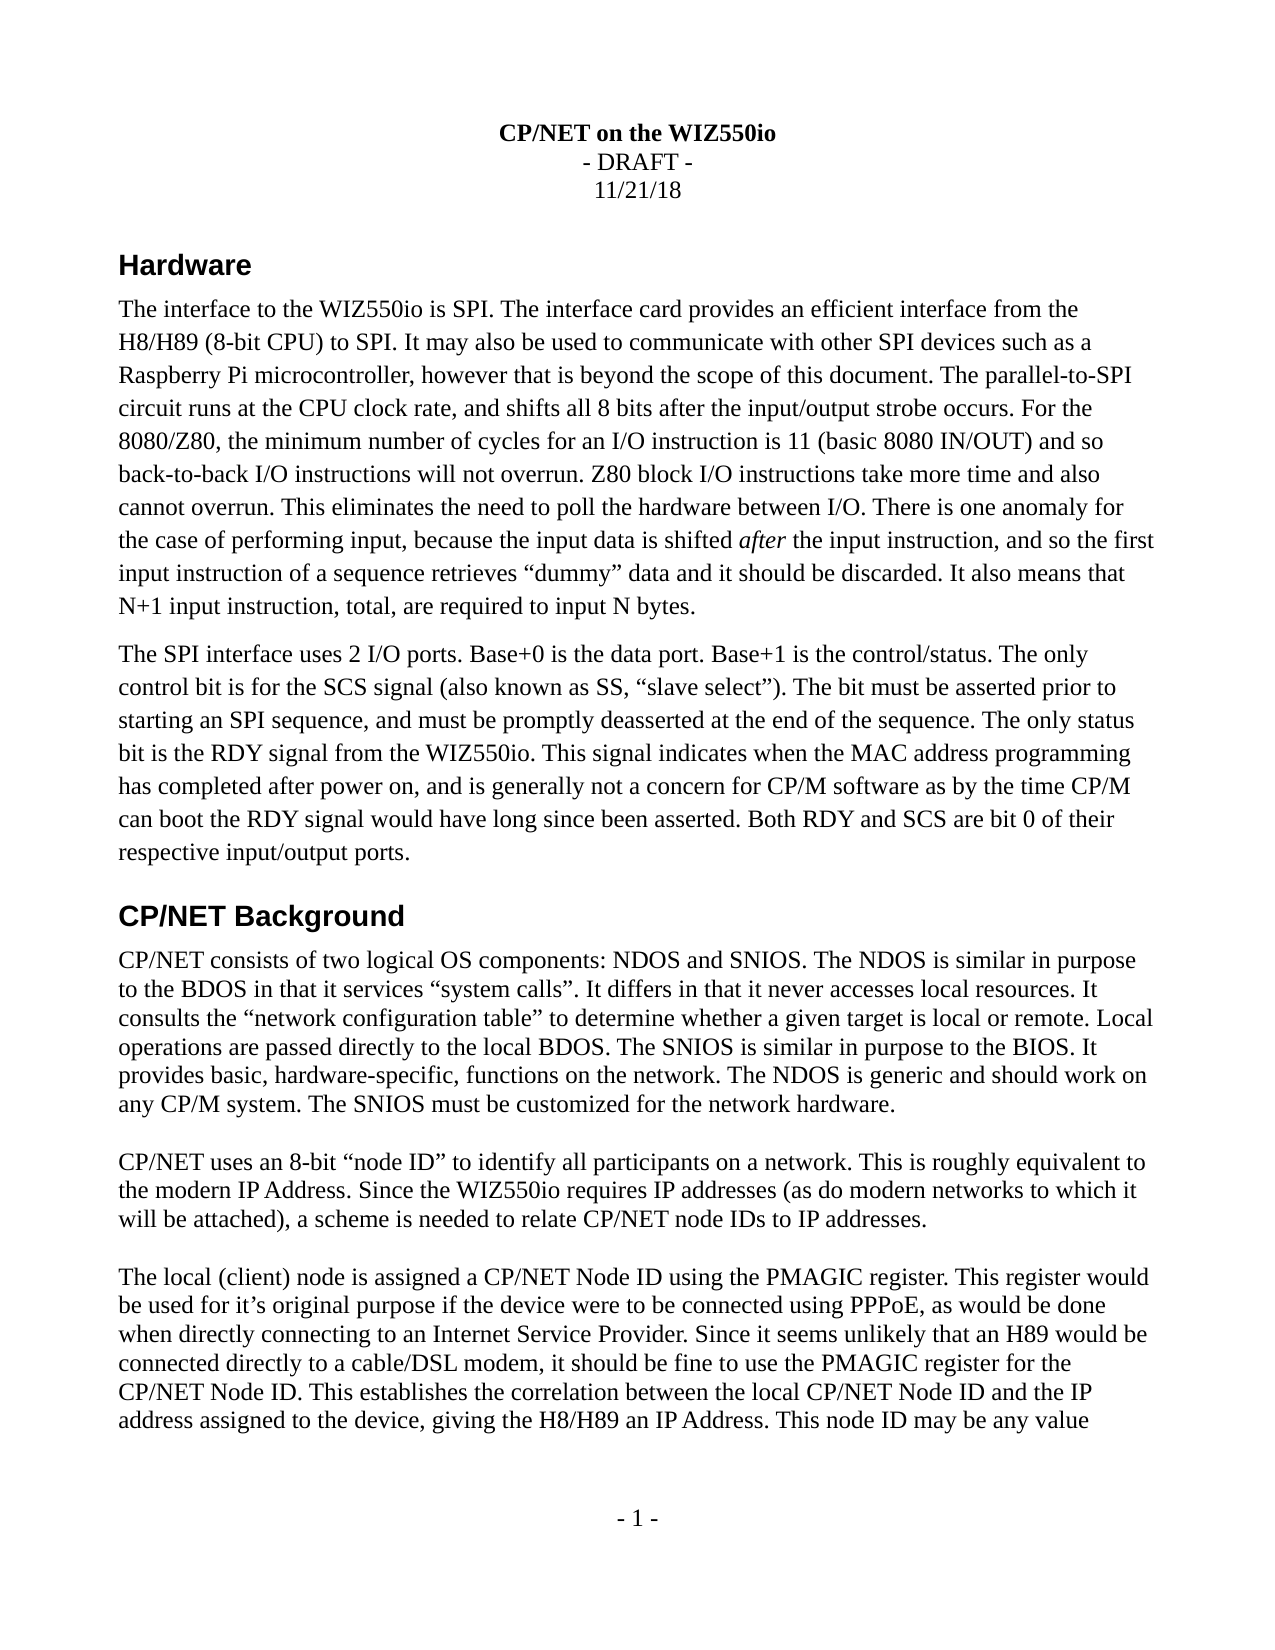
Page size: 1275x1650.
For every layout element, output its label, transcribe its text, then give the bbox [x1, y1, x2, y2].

text CP/NET consists of two logical OS components: NDOS and SNIOS. The NDOS is similar in purpose to the BDOS in that it services “system calls”. It differs in that it never accesses local resources. It consults the “network configuration table” to determine whether a given target is local or remote. Local operations are passed directly to the local BDOS. The SNIOS is similar in purpose to the BIOS. It provides basic, hardware-specific, functions on the network. The NDOS is generic and should work on any CP/M system. The SNIOS must be customized for the network hardware. [118, 945, 1157, 1118]
text The interface to the WIZ550io is SPI. The interface card provides an efficient interface from the H8/H89 (8-bit CPU) to SPI. It may also be used to communicate with other SPI devices such as a Raspberry Pi microcontroller, however that is beyond the scope of this document. The parallel-to-SPI circuit runs at the CPU clock rate, and shifts all 8 bits after the input/output strobe occurs. For the 8080/Z80, the minimum number of cycles for an I/O instruction is 11 (basic 8080 IN/OUT) and so back-to-back I/O instructions will not overrun. Z80 block I/O instructions take more time and also cannot overrun. This eliminates the need to poll the hardware between I/O. There is one anomaly for the case of performing input, because the input data is shifted after the input instruction, and so the first input instruction of a sequence retrieves “dummy” data and it should be discarded. It also means that N+1 input instruction, total, are required to input N bytes. [118, 294, 1157, 620]
text The local (client) node is assigned a CP/NET Node ID using the PMAGIC register. This register would be used for it’s original purpose if the device were to be connected using PPPoE, as would be done when directly connecting to an Internet Service Provider. Since it seems unlikely that an H89 would be connected directly to a cable/DSL modem, it should be fine to use the PMAGIC register for the CP/NET Node ID. This establishes the correlation between the local CP/NET Node ID and the IP address assigned to the device, giving the H8/H89 an IP Address. This node ID may be any value [118, 1262, 1157, 1434]
text CP/NET on the WIZ550io [118, 118, 1157, 147]
subtitle Hardware [118, 248, 1157, 281]
subtitle CP/NET Background [118, 899, 1157, 933]
text CP/NET uses an 8-bit “node ID” to identify all participants on a network. This is roughly equivalent to the modern IP Address. Since the WIZ550io requires IP addresses (as do modern networks to which it will be attached), a scheme is needed to relate CP/NET node IDs to IP addresses. [118, 1147, 1157, 1233]
text The SPI interface uses 2 I/O ports. Base+0 is the data port. Base+1 is the control/status. The only control bit is for the SCS signal (also known as SS, “slave select”). The bit must be asserted prior to starting an SPI sequence, and must be promptly deasserted at the end of the sequence. The only status bit is the RDY signal from the WIZ550io. This signal indicates when the MAC address programming has completed after power on, and is generally not a concern for CP/M software as by the time CP/M can boot the RDY signal would have long since been asserted. Both RDY and SCS are bit 0 of their respective input/output ports. [118, 639, 1157, 866]
text - DRAFT - [118, 147, 1157, 176]
text 11/21/18 [118, 176, 1157, 204]
